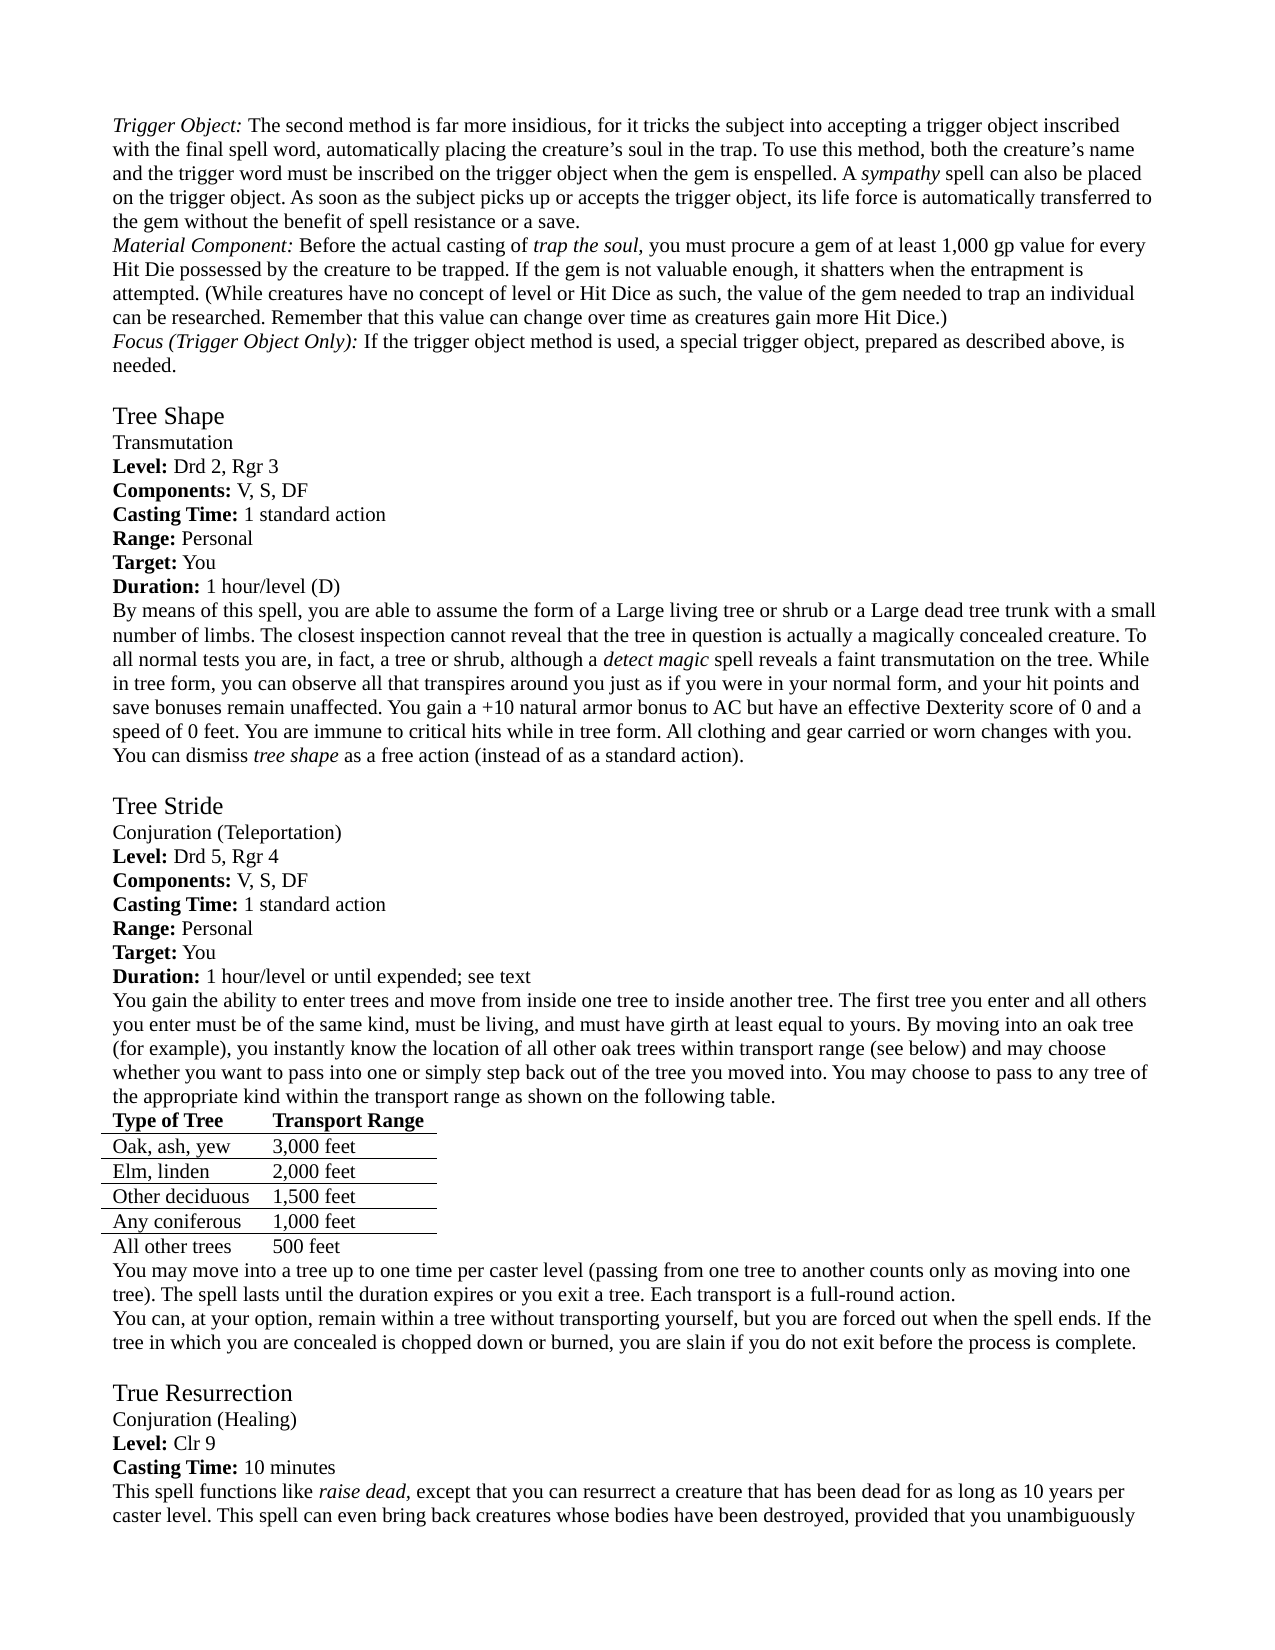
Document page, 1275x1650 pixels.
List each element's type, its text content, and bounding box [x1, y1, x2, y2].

text Range: Personal [112, 916, 1162, 940]
table_cell Any coniferous [101, 1209, 261, 1233]
text Duration: 1 hour/level (D) [112, 574, 1162, 598]
text Transmutation [112, 430, 1162, 454]
table_header Type of Tree [101, 1109, 261, 1132]
text Casting Time: 1 standard action [112, 502, 1162, 526]
text Level: Clr 9 [112, 1431, 1162, 1455]
table_cell 1,500 feet [261, 1184, 437, 1208]
text Target: You [112, 940, 1162, 964]
text Components: V, S, DF [112, 478, 1162, 502]
text You can dismiss tree shape as a free action (instead of as a standard action). [112, 743, 1162, 767]
table_cell 2,000 feet [261, 1159, 437, 1183]
table_cell Other deciduous [101, 1184, 261, 1208]
table_cell 500 feet [261, 1234, 437, 1258]
text Components: V, S, DF [112, 868, 1162, 892]
text Material Component: Before the actual casting of trap the soul, you must procure a gem of at least 1,000 gp value for every Hit Die possessed by the creature to be trapped. If the gem is not valuable enough, it shatters when the entrapment is attempted. (While creatures have no concept of level or Hit Dice as such, the value of the gem needed to trap an individual can be researched. Remember that this value can change over time as creatures gain more Hit Dice.) [112, 233, 1162, 329]
text Tree Shape [112, 401, 1162, 430]
text You may move into a tree up to one time per caster level (passing from one tree to another counts only as moving into one tree). The spell lasts until the duration expires or you exit a tree. Each transport is a full-round action. [112, 1258, 1162, 1306]
text You can, at your option, remain within a tree without transporting yourself, but you are forced out when the spell ends. If the tree in which you are concealed is chopped down or burned, you are slain if you do not exit before the process is complete. [112, 1306, 1162, 1354]
text Tree Stride [112, 791, 1162, 820]
table_cell Elm, linden [101, 1159, 261, 1183]
text You gain the ability to enter trees and move from inside one tree to inside another tree. The first tree you enter and all others you enter must be of the same kind, must be living, and must have girth at least equal to yours. By moving into an oak tree (for example), you instantly know the location of all other oak trees within transport range (see below) and may choose whether you want to pass into one or simply step back out of the tree you moved into. You may choose to pass to any tree of the appropriate kind within the transport range as shown on the following table. [112, 988, 1162, 1108]
table_header Transport Range [261, 1109, 437, 1132]
text Focus (Trigger Object Only): If the trigger object method is used, a special trigger object, prepared as described above, is needed. [112, 329, 1162, 377]
text Level: Drd 5, Rgr 4 [112, 844, 1162, 868]
text Duration: 1 hour/level or until expended; see text [112, 964, 1162, 988]
text By means of this spell, you are able to assume the form of a Large living tree or shrub or a Large dead tree trunk with a small number of limbs. The closest inspection cannot reveal that the tree in question is actually a magically concealed creature. To all normal tests you are, in fact, a tree or shrub, although a detect magic spell reveals a faint transmutation on the tree. While in tree form, you can observe all that transpires around you just as if you were in your normal form, and your hit points and save bonuses remain unaffected. You gain a +10 natural armor bonus to AC but have an effective Dexterity score of 0 and a speed of 0 feet. You are immune to critical hits while in tree form. All clothing and gear carried or worn changes with you. [112, 598, 1162, 743]
text This spell functions like raise dead, except that you can resurrect a creature that has been dead for as long as 10 years per caster level. This spell can even bring back creatures whose bodies have been destroyed, provided that you unambiguously [112, 1479, 1162, 1527]
text Range: Personal [112, 526, 1162, 550]
text Trigger Object: The second method is far more insidious, for it tricks the subject into accepting a trigger object inscribed with the final spell word, automatically placing the creature’s soul in the trap. To use this method, both the creature’s name and the trigger word must be inscribed on the trigger object when the gem is enspelled. A sympathy spell can also be placed on the trigger object. As soon as the subject picks up or accepts the trigger object, its life force is automatically transferred to the gem without the benefit of spell resistance or a save. [112, 112, 1162, 233]
text True Resurrection [112, 1378, 1162, 1407]
table_cell Oak, ash, yew [101, 1134, 261, 1158]
text Conjuration (Teleportation) [112, 820, 1162, 844]
text Target: You [112, 550, 1162, 574]
table_cell All other trees [101, 1234, 261, 1258]
text Casting Time: 10 minutes [112, 1455, 1162, 1479]
table_cell 1,000 feet [261, 1209, 437, 1233]
text Level: Drd 2, Rgr 3 [112, 454, 1162, 478]
text Casting Time: 1 standard action [112, 892, 1162, 916]
text Conjuration (Healing) [112, 1407, 1162, 1431]
table_cell 3,000 feet [261, 1134, 437, 1158]
